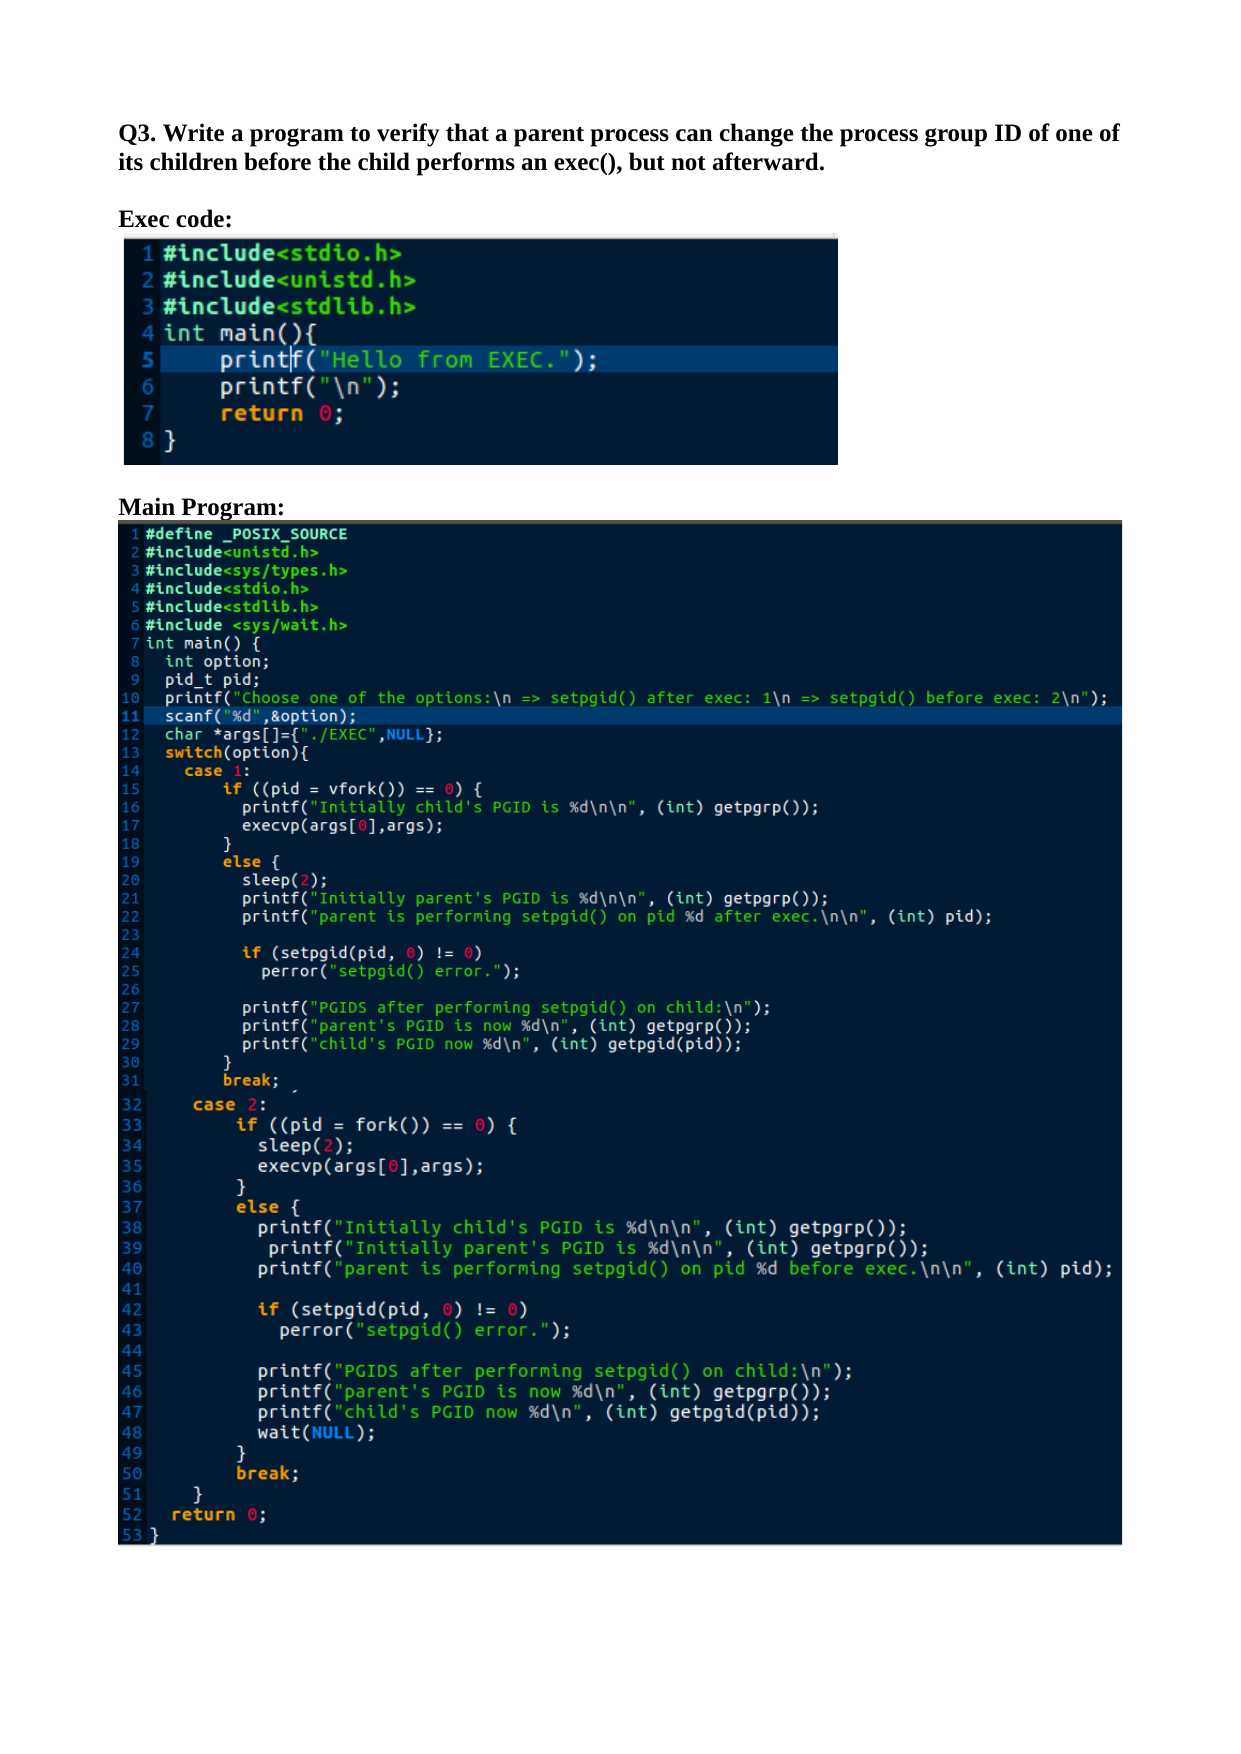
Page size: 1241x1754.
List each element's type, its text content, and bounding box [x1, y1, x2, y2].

text Exec code: [118, 204, 1122, 233]
picture [123, 233, 838, 465]
text Q3. Write a program to verify that a parent process can change the process group ID of one of its children before the child performs an exec(), but not afterward. [118, 118, 1122, 176]
picture [118, 520, 1123, 1547]
text Main Program: [118, 492, 1122, 520]
